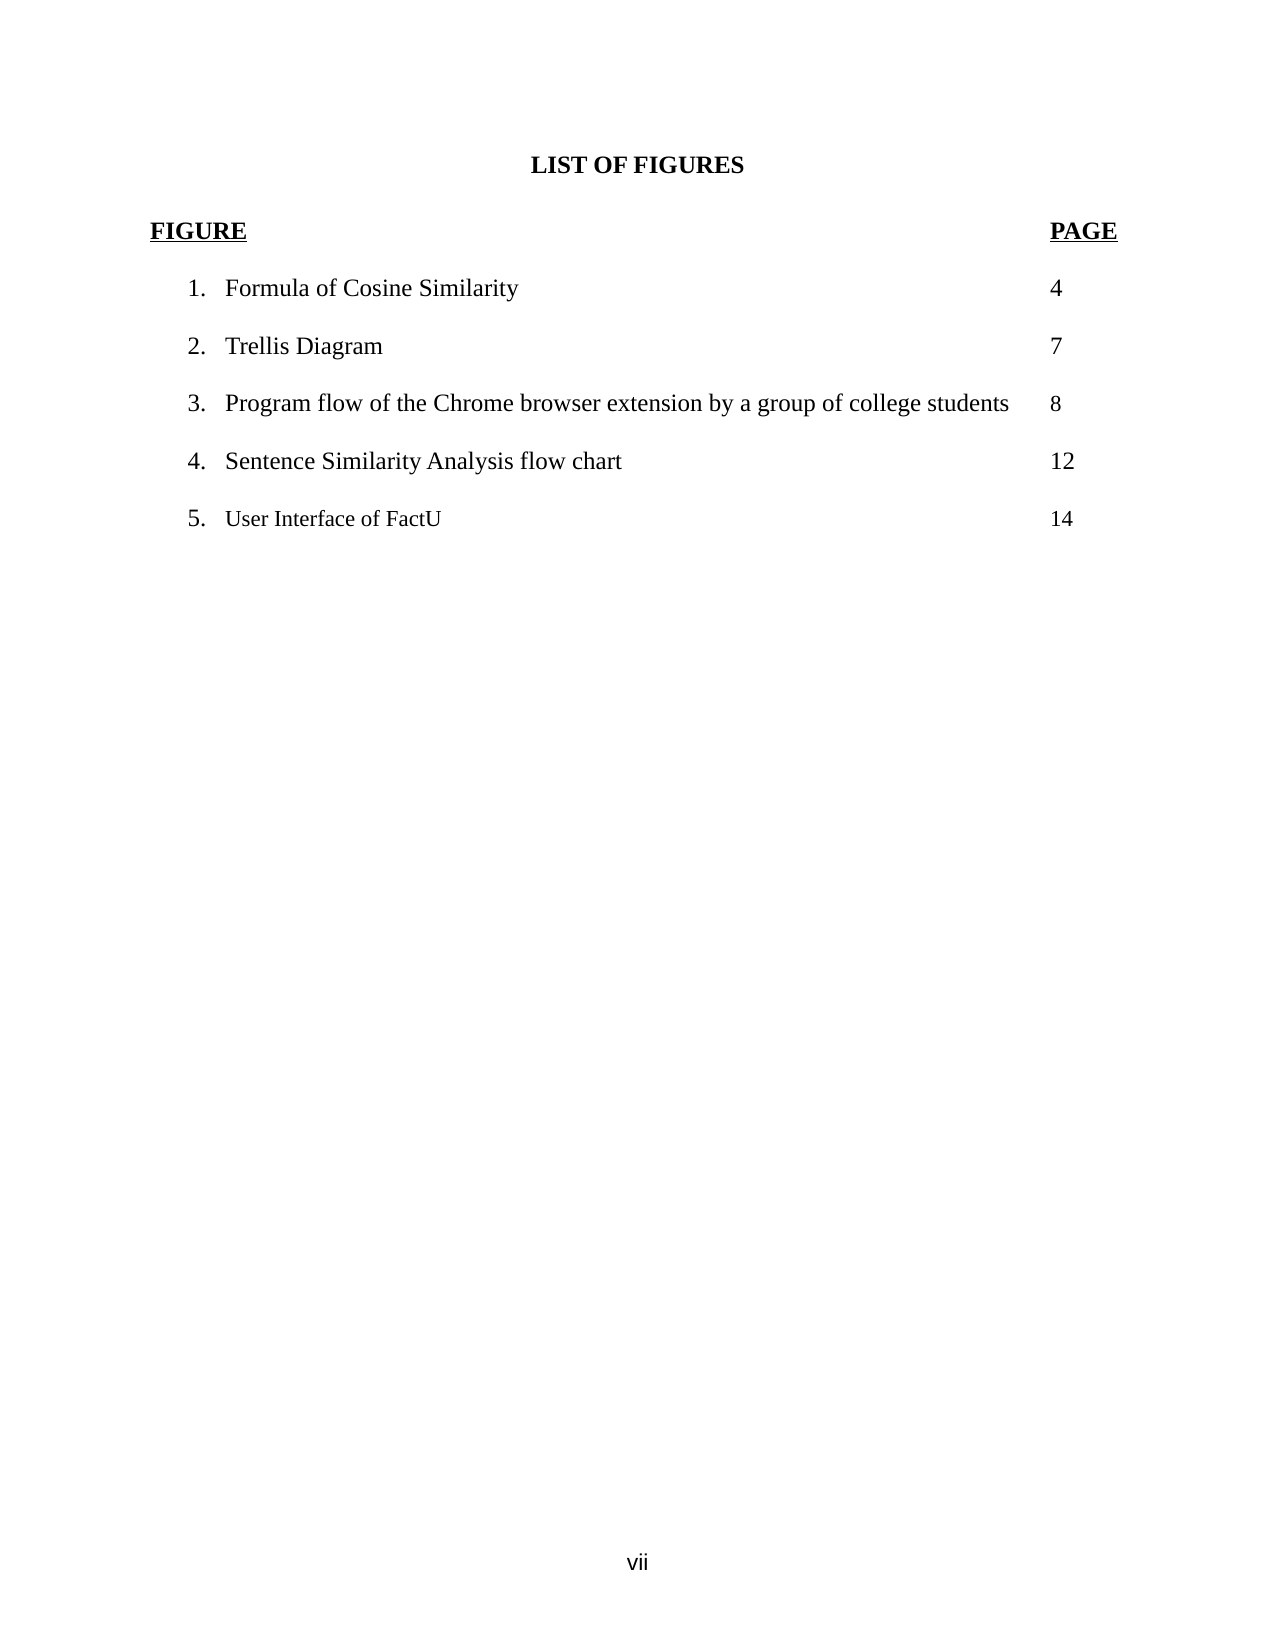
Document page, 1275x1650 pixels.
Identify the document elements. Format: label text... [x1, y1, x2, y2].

list User Interface of FactU 14 [187, 503, 1125, 532]
list Formula of Cosine Similarity 4 [187, 273, 1125, 302]
list Trellis Diagram 7 [187, 331, 1125, 360]
list Program flow of the Chrome browser extension by a group of college students 8 [187, 388, 1125, 417]
text FIGURE PAGE [150, 216, 1125, 245]
list Sentence Similarity Analysis flow chart 12 [187, 446, 1125, 475]
text LIST OF FIGURES [150, 150, 1125, 179]
